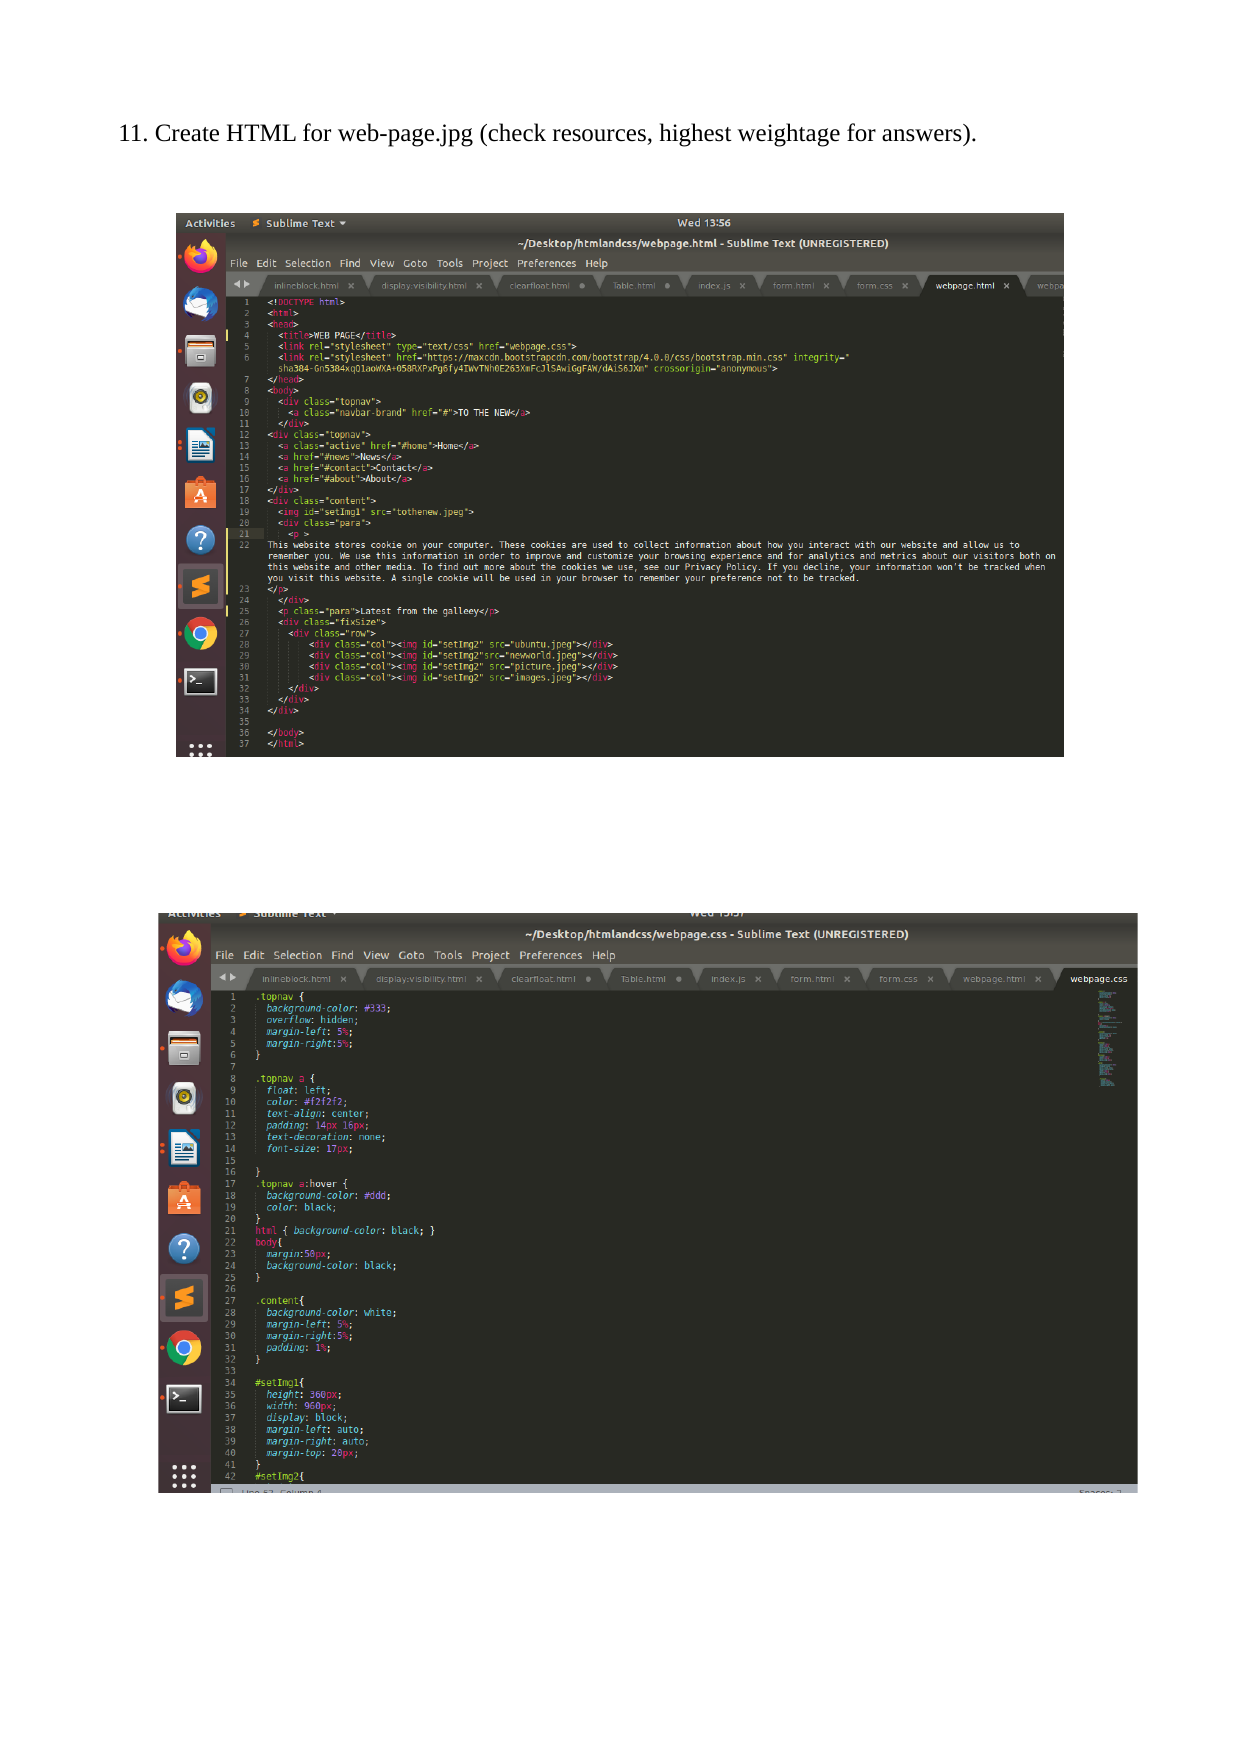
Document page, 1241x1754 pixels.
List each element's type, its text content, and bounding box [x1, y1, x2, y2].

picture [158, 913, 1138, 1493]
picture [176, 213, 1064, 757]
text 11. Create HTML for web-page.jpg (check resources, highest weightage for answers). [118, 118, 1122, 147]
